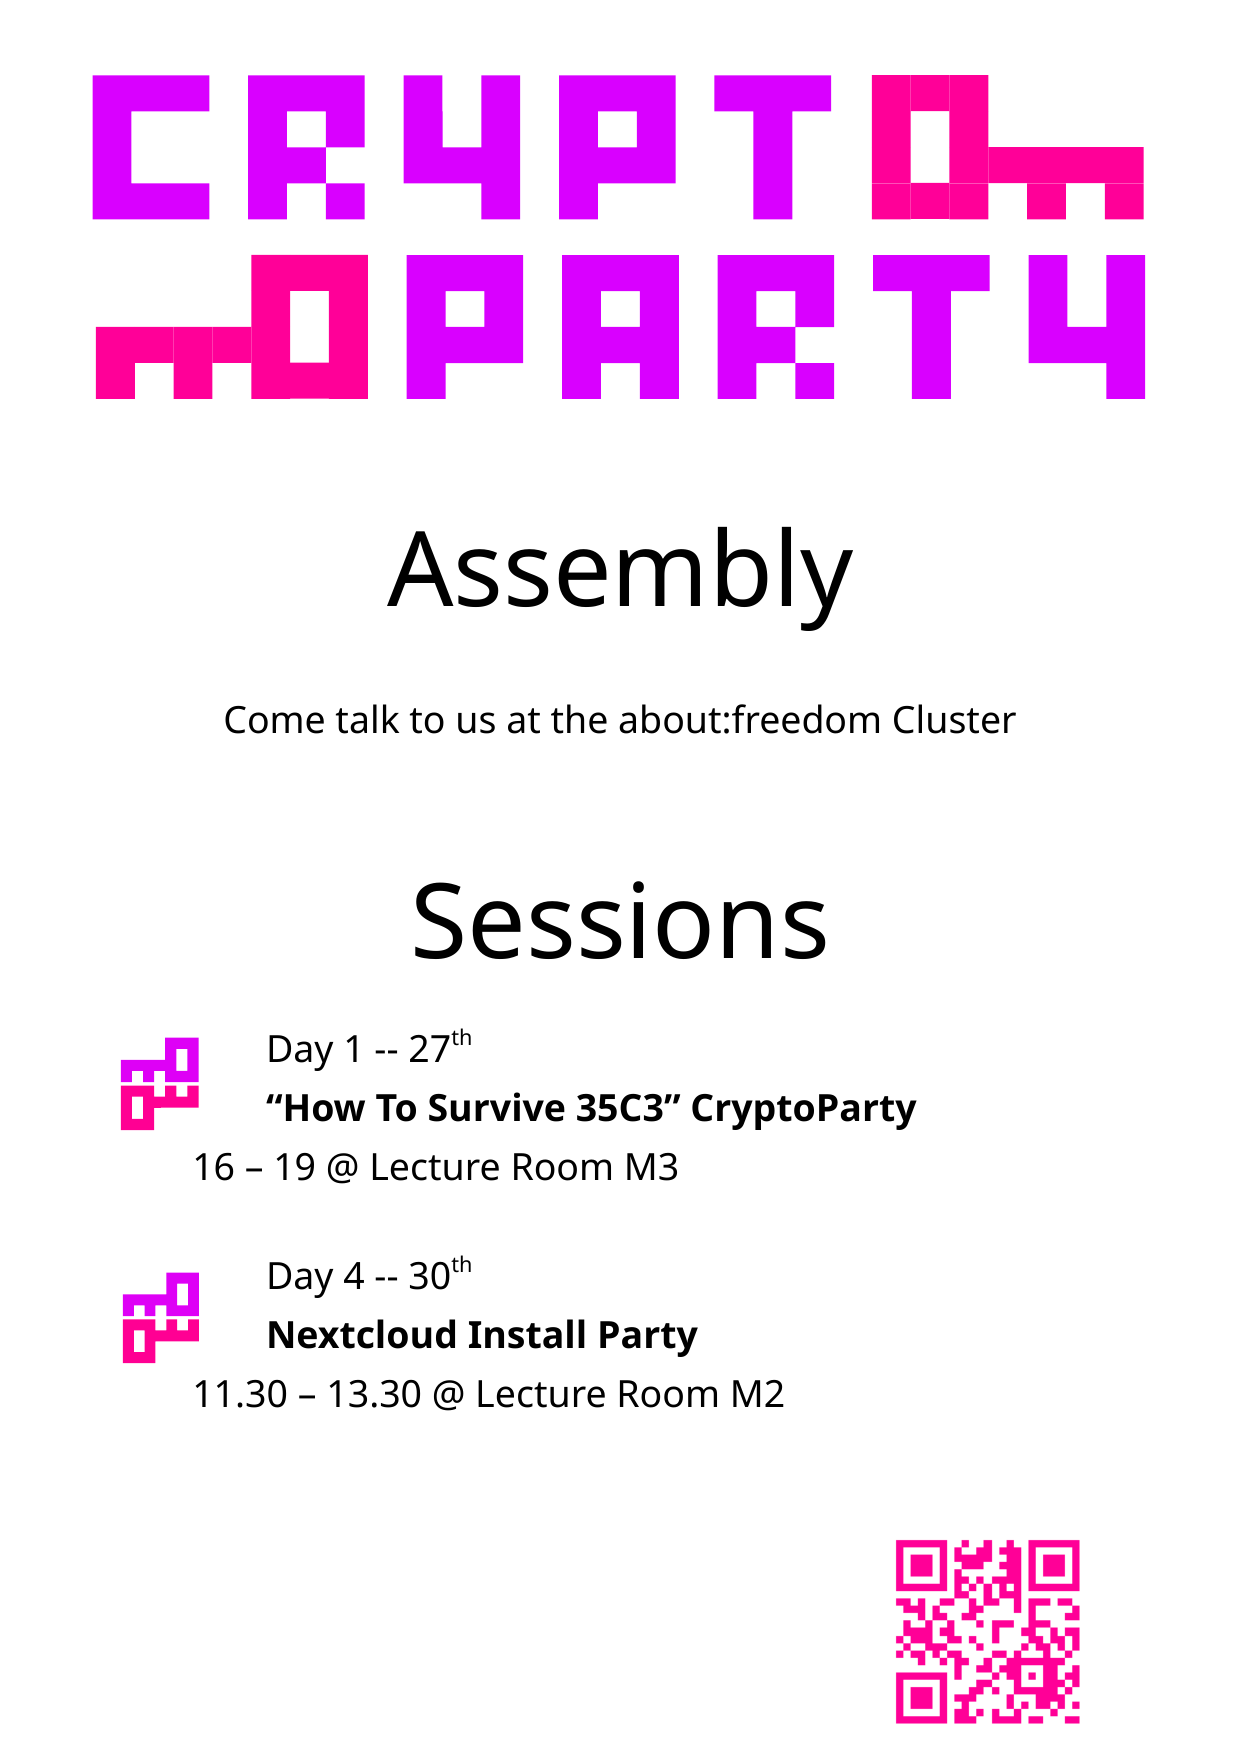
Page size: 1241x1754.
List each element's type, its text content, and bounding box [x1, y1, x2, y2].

text 11.30 – 13.30 @ Lecture Room M2 [118, 1367, 1122, 1418]
text Day 1 -- 27th [118, 1023, 1122, 1074]
text Sessions [118, 847, 1122, 988]
text Come talk to us at the about:freedom Cluster [118, 693, 1122, 744]
picture [867, 1511, 1110, 1754]
text 16 – 19 @ Lecture Room M3 [118, 1140, 1122, 1191]
text Day 4 -- 30th [118, 1249, 1122, 1301]
text “How To Survive 35C3” CryptoParty [118, 1081, 1122, 1132]
text Nextcloud Install Party [118, 1308, 1122, 1359]
text Assembly [118, 495, 1122, 637]
